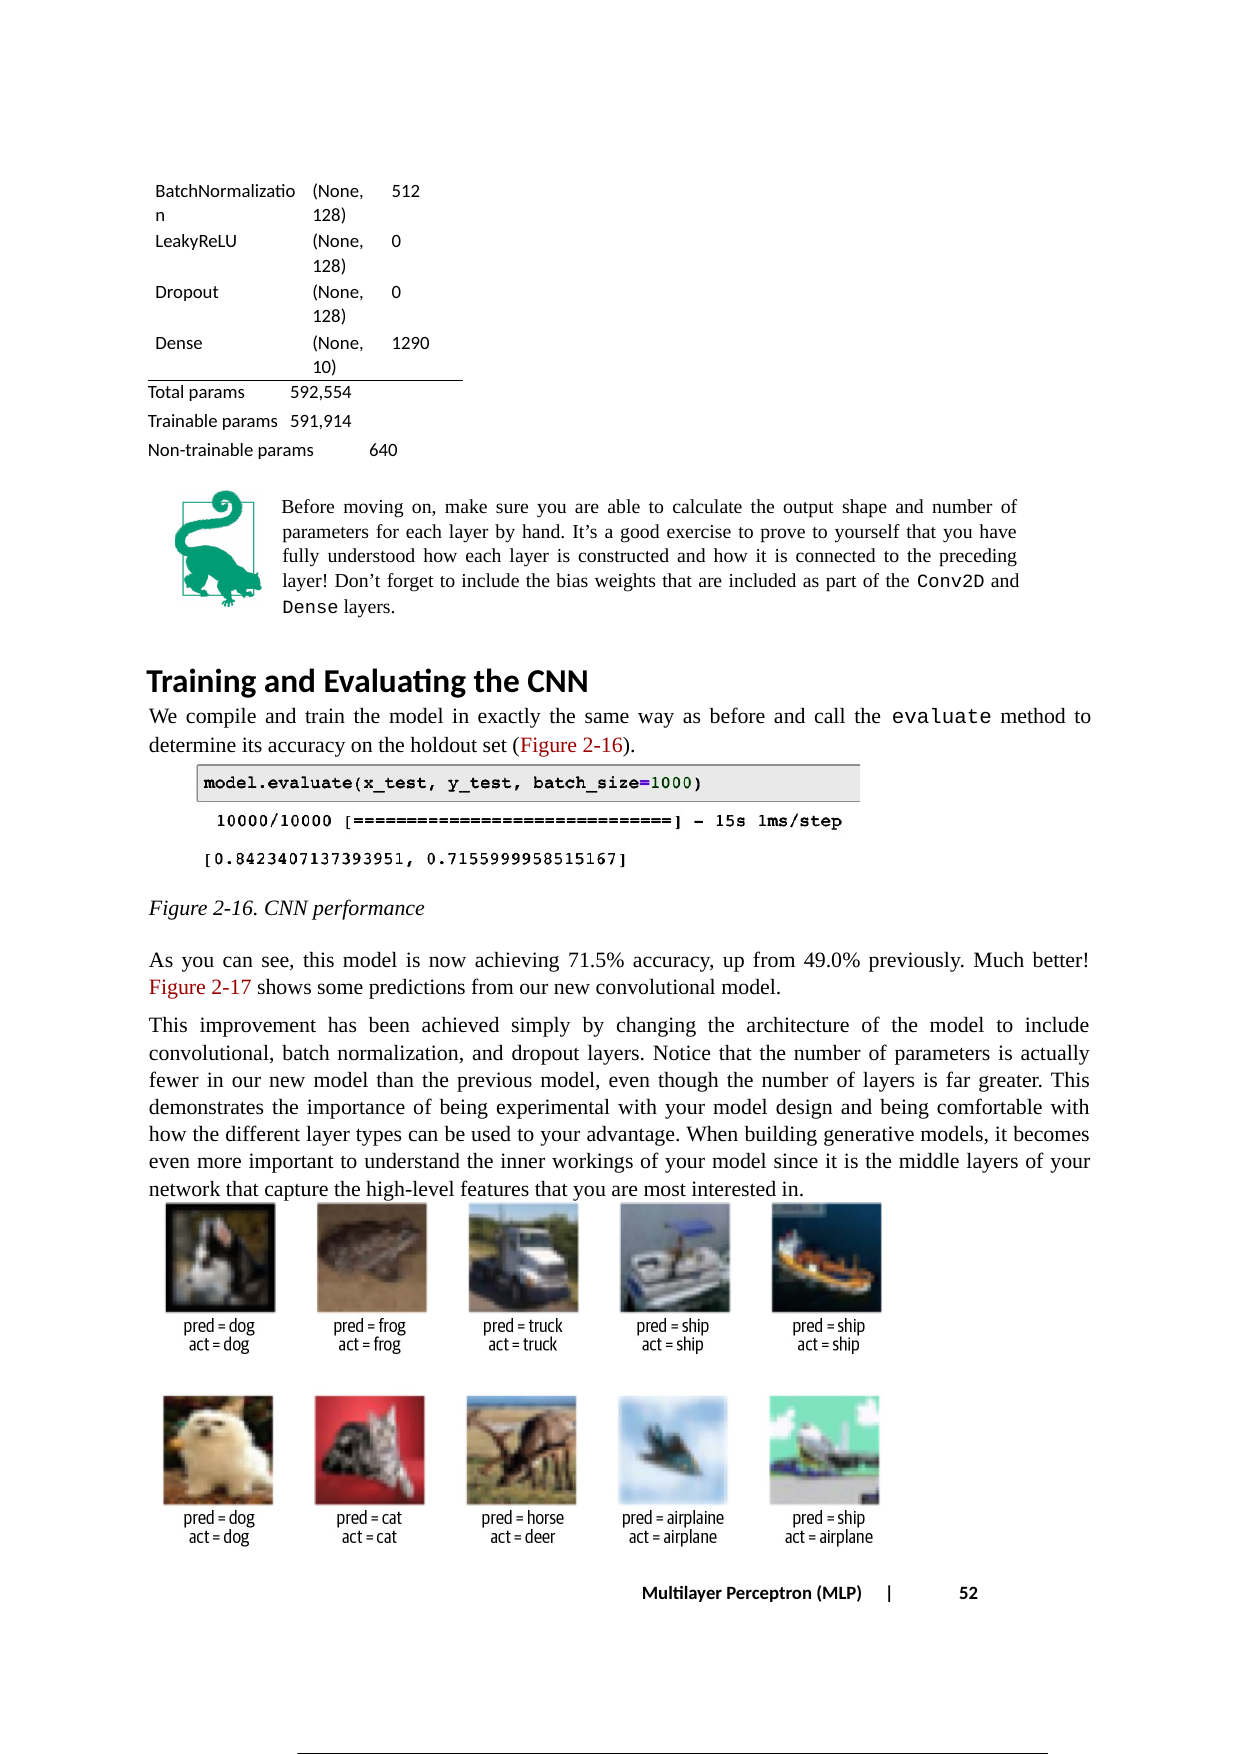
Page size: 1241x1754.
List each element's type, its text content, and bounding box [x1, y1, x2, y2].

text Before moving on, make sure you are able to calculate the output shape and number of parameters for each layer by hand. It’s a good exercise to prove to yourself that you have fully understood how each layer is constructed and how it is connected to the preceding layer! Don’t forget to include the bias weights that are included as part of the Conv2D and Dense layers. [281, 495, 1019, 619]
table_cell (None, 10) [312, 329, 391, 380]
table_cell (None, 128) [312, 228, 391, 278]
text Non-trainable params 640 [148, 438, 1093, 461]
table_cell (None, 128) [312, 279, 391, 329]
table_cell BatchNormalization [148, 177, 312, 228]
text As you can see, this model is now achieving 71.5% accuracy, up from 49.0% previously. Much better! Figure 2-17 shows some predictions from our new convolutional model. [149, 947, 1092, 999]
table_cell 0 [391, 228, 463, 278]
table_cell Dense [148, 329, 312, 380]
text Figure 2-16. CNN performance [149, 895, 1091, 920]
table_cell 0 [391, 279, 463, 329]
text Total params 592,554 [148, 381, 1093, 403]
table_cell 512 [391, 177, 463, 228]
text We compile and train the model in exactly the same way as before and call the evaluate method to determine its accuracy on the holdout set (Figure 2-16). [149, 703, 1092, 757]
table_cell LeakyReLU [148, 228, 312, 278]
table_cell Dropout [148, 279, 312, 329]
table_cell (None, 128) [312, 177, 391, 228]
text Training and Evaluating the CNN [146, 660, 1093, 701]
table_cell 1290 [391, 329, 463, 380]
text Trainable params 591,914 [148, 409, 1093, 432]
text This improvement has been achieved simply by changing the architecture of the model to include convolutional, batch normalization, and dropout layers. Notice that the number of parameters is actually fewer in our new model than the previous model, even though the number of layers is far greater. This demonstrates the importance of being experimental with your model design and being comfortable with how the different layer types can be used to your advantage. When building generative models, it becomes even more important to understand the inner workings of your model since it is the middle layers of your network that capture the high-level features that you are most interested in. [149, 1012, 1092, 1201]
